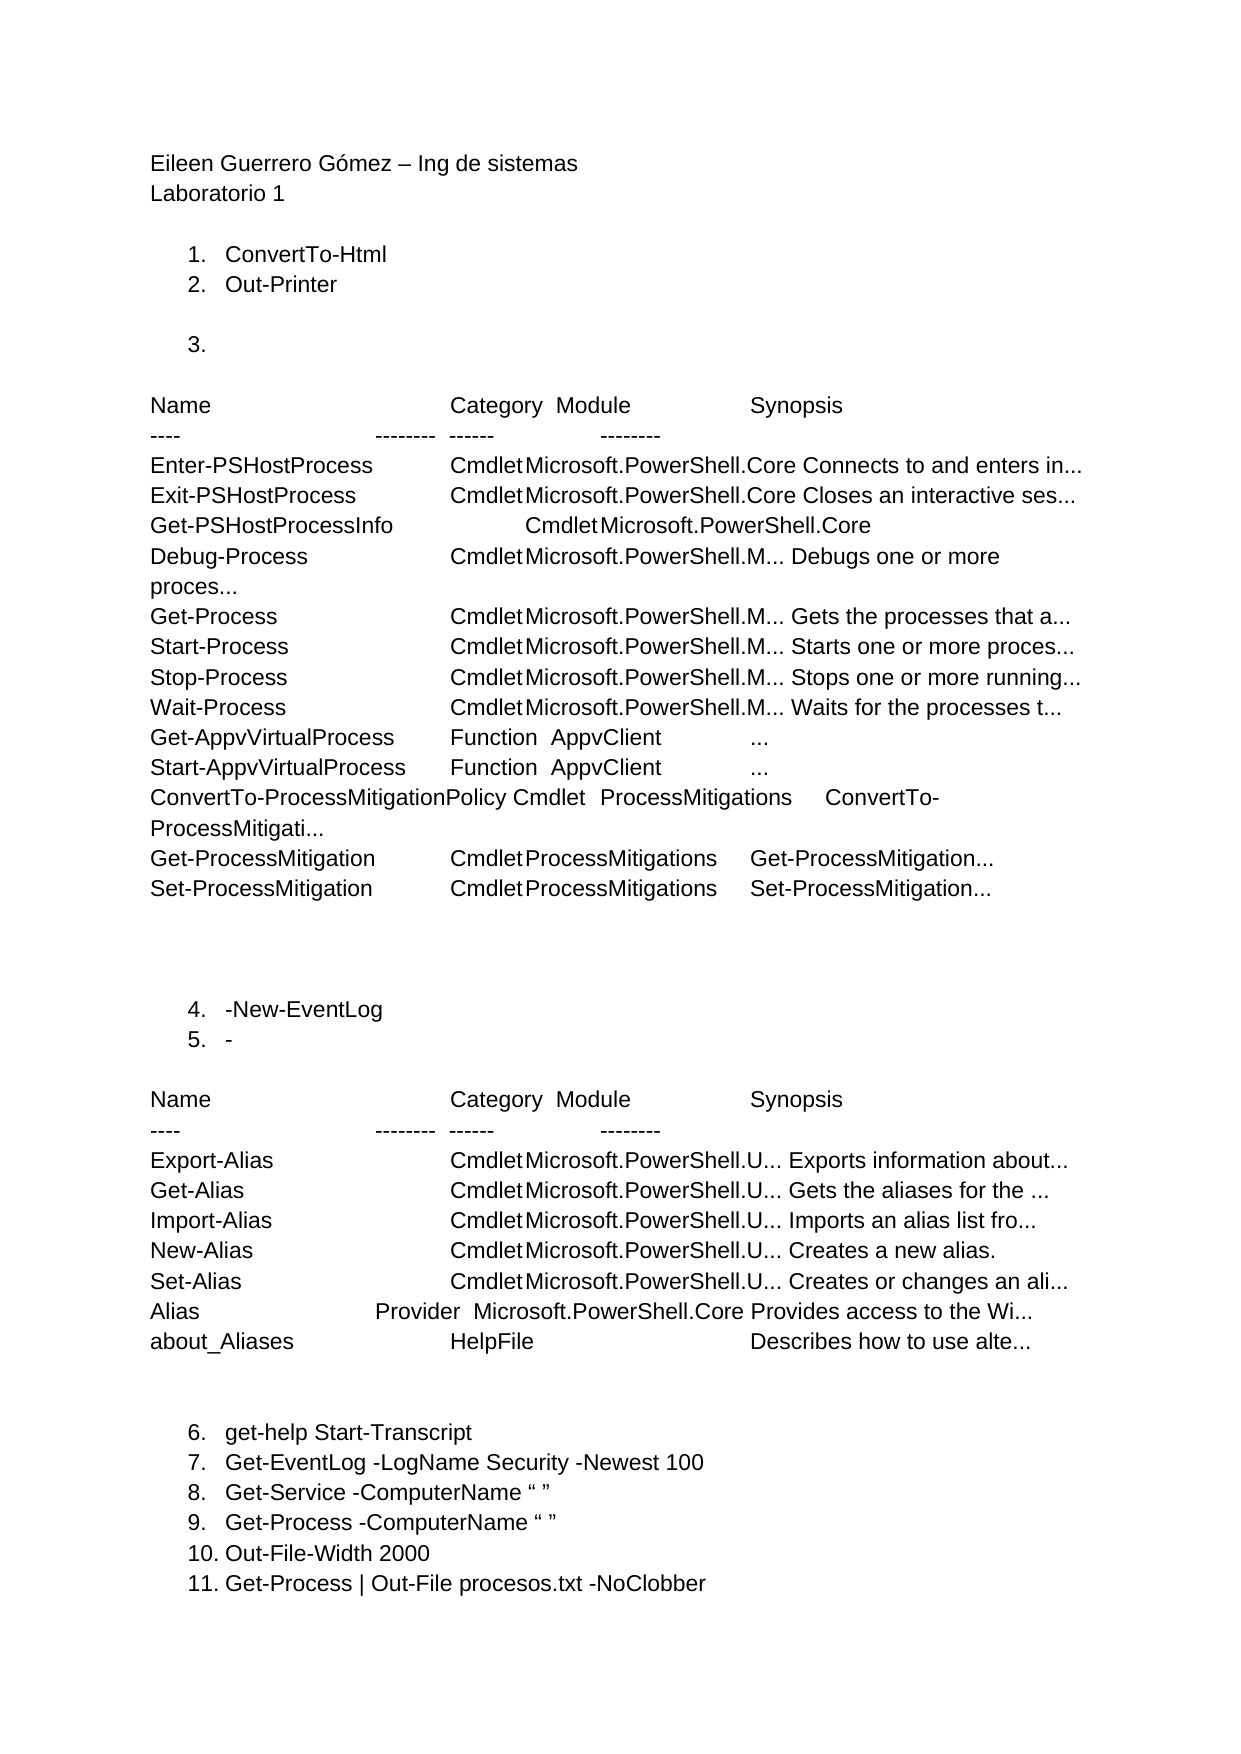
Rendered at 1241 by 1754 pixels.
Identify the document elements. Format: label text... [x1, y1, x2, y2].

text Start-Process Cmdlet Microsoft.PowerShell.M... Starts one or more proces... [150, 633, 1090, 660]
text Enter-PSHostProcess Cmdlet Microsoft.PowerShell.Core Connects to and enters in... [150, 452, 1090, 478]
text ---- -------- ------ -------- [150, 1117, 1090, 1143]
text Exit-PSHostProcess Cmdlet Microsoft.PowerShell.Core Closes an interactive ses... [150, 482, 1090, 509]
text ConvertTo-ProcessMitigationPolicy Cmdlet ProcessMitigations ConvertTo-ProcessMitigati... [150, 784, 1090, 841]
list Get-EventLog -LogName Security -Newest 100 [187, 1449, 1090, 1475]
text Get-Process Cmdlet Microsoft.PowerShell.M... Gets the processes that a... [150, 603, 1090, 629]
text Eileen Guerrero Gómez – Ing de sistemas [150, 150, 1090, 176]
text Import-Alias Cmdlet Microsoft.PowerShell.U... Imports an alias list fro... [150, 1207, 1090, 1234]
text Stop-Process Cmdlet Microsoft.PowerShell.M... Stops one or more running... [150, 663, 1090, 690]
text Start-AppvVirtualProcess Function AppvClient ... [150, 754, 1090, 781]
text Debug-Process Cmdlet Microsoft.PowerShell.M... Debugs one or more proces... [150, 543, 1090, 599]
text Get-PSHostProcessInfo Cmdlet Microsoft.PowerShell.Core [150, 512, 1090, 539]
list ConvertTo-Html [187, 241, 1090, 267]
list -New-EventLog [187, 996, 1090, 1022]
list Get-Process | Out-File procesos.txt -NoClobber [187, 1570, 1090, 1596]
text Get-AppvVirtualProcess Function AppvClient ... [150, 724, 1090, 750]
text Get-ProcessMitigation Cmdlet ProcessMitigations Get-ProcessMitigation... [150, 845, 1090, 871]
list Get-Service -ComputerName “ ” [187, 1479, 1090, 1506]
list Out-Printer [187, 271, 1090, 297]
text Alias Provider Microsoft.PowerShell.Core Provides access to the Wi... [150, 1298, 1090, 1324]
text Laboratorio 1 [150, 180, 1090, 207]
text Set-ProcessMitigation Cmdlet ProcessMitigations Set-ProcessMitigation... [150, 875, 1090, 901]
text Name Category Module Synopsis [150, 1086, 1090, 1113]
text Name Category Module Synopsis [150, 392, 1090, 418]
text Export-Alias Cmdlet Microsoft.PowerShell.U... Exports information about... [150, 1147, 1090, 1173]
text Set-Alias Cmdlet Microsoft.PowerShell.U... Creates or changes an ali... [150, 1268, 1090, 1294]
text Get-Alias Cmdlet Microsoft.PowerShell.U... Gets the aliases for the ... [150, 1177, 1090, 1203]
text Wait-Process Cmdlet Microsoft.PowerShell.M... Waits for the processes t... [150, 694, 1090, 720]
list Get-Process -ComputerName “ ” [187, 1509, 1090, 1536]
list get-help Start-Transcript [187, 1419, 1090, 1445]
list - [187, 1026, 1090, 1052]
text New-Alias Cmdlet Microsoft.PowerShell.U... Creates a new alias. [150, 1237, 1090, 1264]
list Out-File-Width 2000 [187, 1539, 1090, 1566]
text ---- -------- ------ -------- [150, 422, 1090, 448]
text about_Aliases HelpFile Describes how to use alte... [150, 1328, 1090, 1354]
